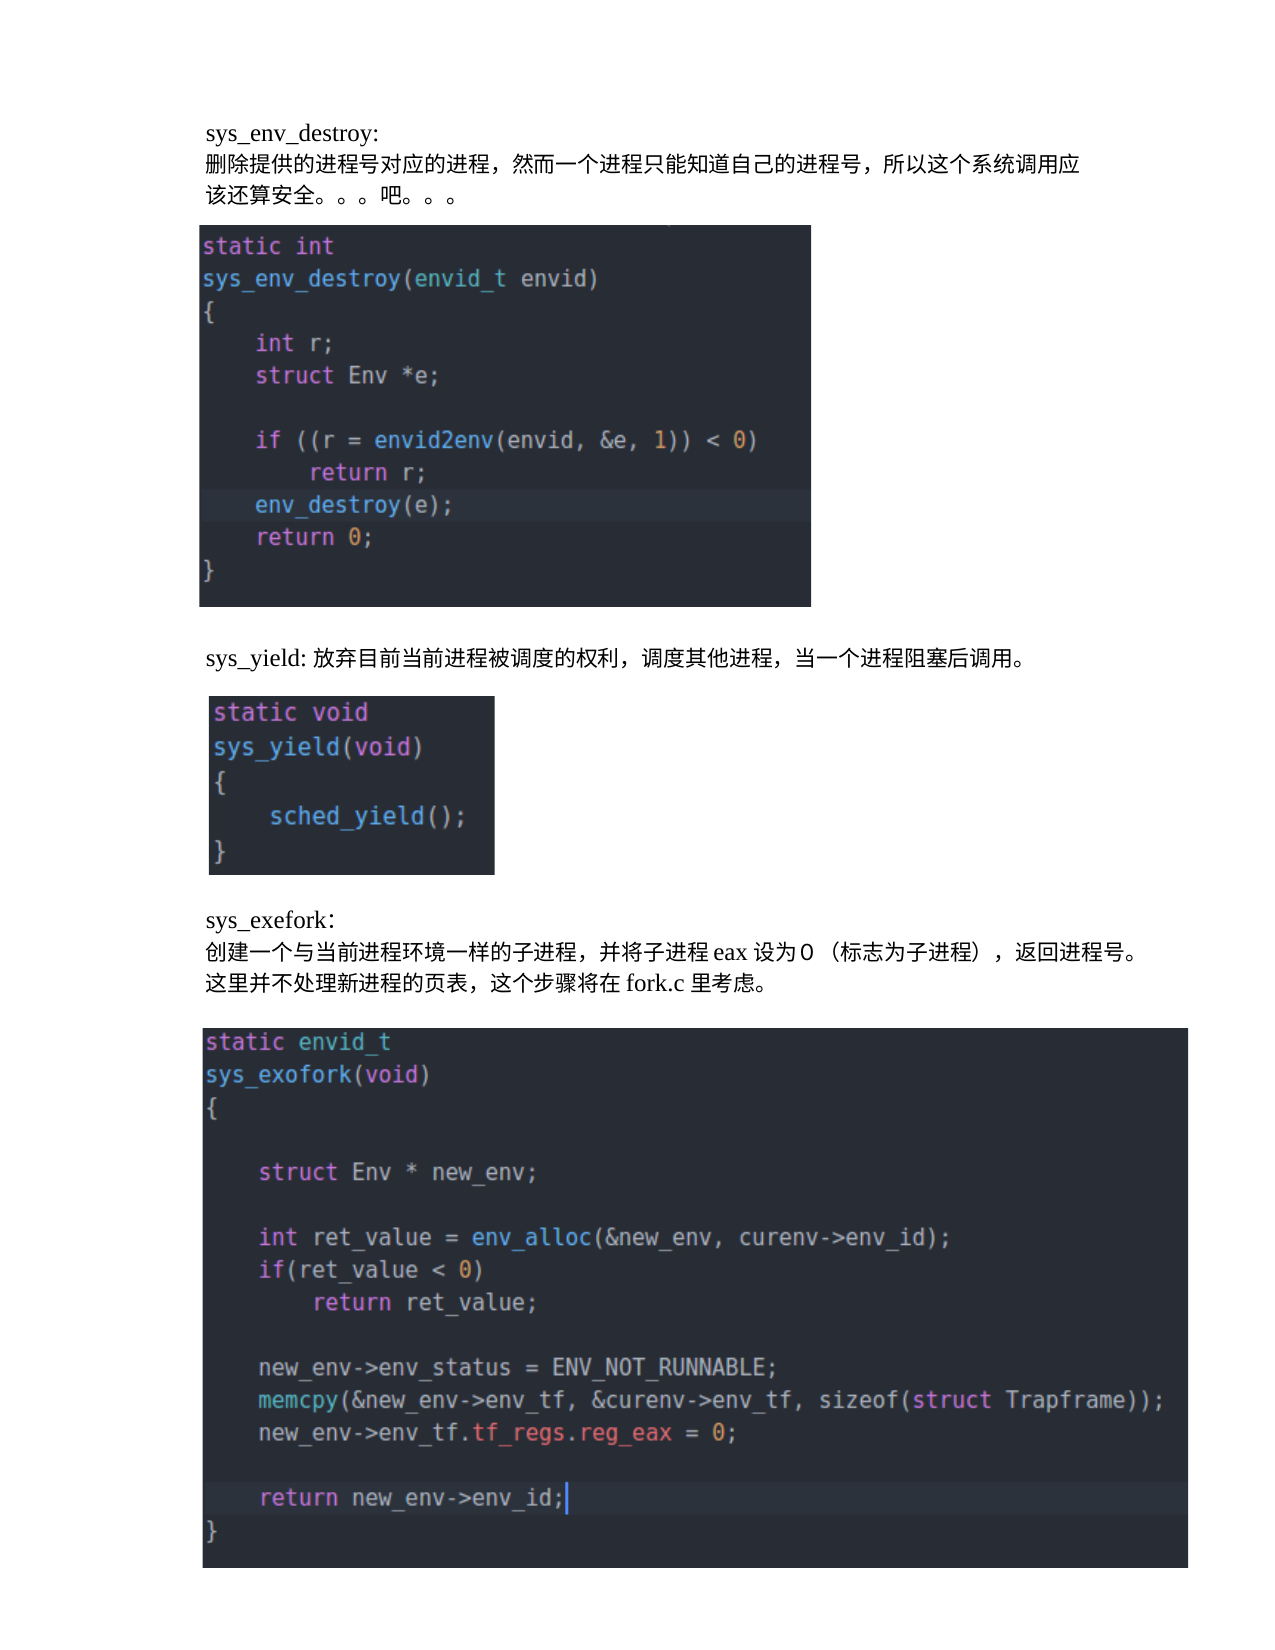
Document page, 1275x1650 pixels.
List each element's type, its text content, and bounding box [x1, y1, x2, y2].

text sys_env_destroy: [118, 118, 1157, 147]
picture [202, 1028, 1189, 1568]
text sys_exefork： [118, 903, 1157, 935]
text sys_yield: 放弃目前当前进程被调度的权利，调度其他进程，当一个进程阻塞后调用。 [118, 641, 1157, 673]
text 创建一个与当前进程环境一样的子进程，并将子进程eax设为０（标志为子进程），返回进程号。 这里并不处理新进程的页表，这个步骤将在fork.c里考虑。 [118, 935, 1157, 998]
picture [199, 225, 812, 607]
picture [208, 696, 495, 875]
text 删除提供的进程号对应的进程，然而一个进程只能知道自己的进程号，所以这个系统调用应 该还算安全。。。吧。。。 [118, 147, 1157, 210]
